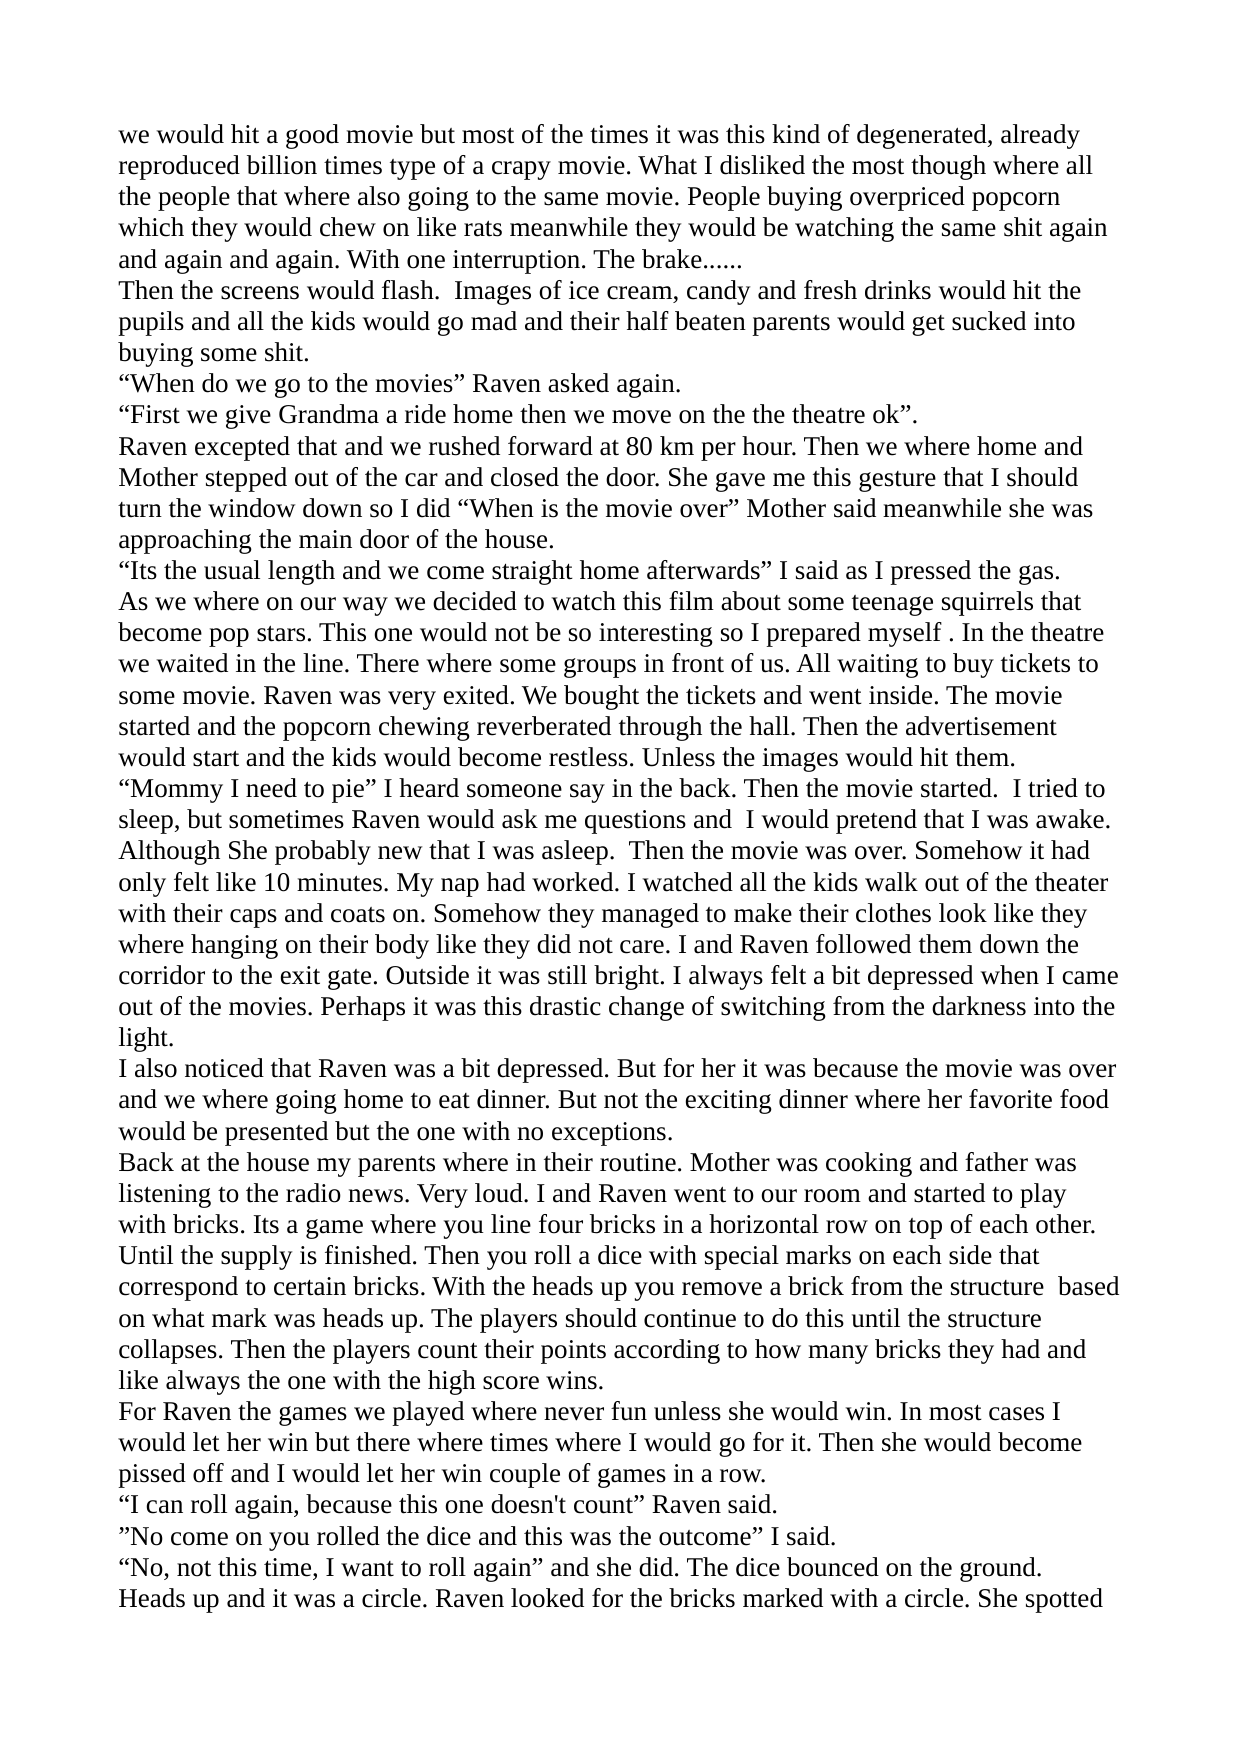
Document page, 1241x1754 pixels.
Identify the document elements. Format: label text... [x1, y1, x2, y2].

text As we where on our way we decided to watch this film about some teenage squirrels that become pop stars. This one would not be so interesting so I prepared myself . In the theatre we waited in the line. There where some groups in front of us. All waiting to buy tickets to some movie. Raven was very exited. We bought the tickets and went inside. The movie started and the popcorn chewing reverberated through the hall. Then the advertisement would start and the kids would become restless. Unless the images would hit them. “Mommy I need to pie” I heard someone say in the back. Then the movie started. I tried to sleep, but sometimes Raven would ask me questions and I would pretend that I was awake. Although She probably new that I was asleep. Then the movie was over. Somehow it had only felt like 10 minutes. My nap had worked. I watched all the kids walk out of the theater with their caps and coats on. Somehow they managed to make their clothes look like they where hanging on their body like they did not care. I and Raven followed them down the corridor to the exit gate. Outside it was still bright. I always felt a bit depressed when I came out of the movies. Perhaps it was this drastic change of switching from the darkness into the light. [118, 585, 1122, 1052]
text Heads up and it was a circle. Raven looked for the bricks marked with a circle. She spotted [118, 1582, 1122, 1613]
text I also noticed that Raven was a bit depressed. But for her it was because the movie was over and we where going home to eat dinner. But not the exciting dinner where her favorite food would be presented but the one with no exceptions. [118, 1052, 1122, 1146]
text “When do we go to the movies” Raven asked again. [118, 367, 1122, 398]
text Back at the house my parents where in their routine. Mother was cooking and father was listening to the radio news. Very loud. I and Raven went to our room and started to play with bricks. Its a game where you line four bricks in a horizontal row on top of each other. Until the supply is finished. Then you roll a dice with special marks on each side that correspond to certain bricks. With the heads up you remove a brick from the structure based on what mark was heads up. The players should continue to do this until the structure collapses. Then the players count their points according to how many bricks they had and like always the one with the high score wins. [118, 1146, 1122, 1395]
text “I can roll again, because this one doesn't count” Raven said. [118, 1488, 1122, 1520]
text “First we give Grandma a ride home then we move on the the theatre ok”. [118, 398, 1122, 429]
text ”No come on you rolled the dice and this was the outcome” I said. [118, 1520, 1122, 1551]
text For Raven the games we played where never fun unless she would win. In most cases I would let her win but there where times where I would go for it. Then she would become pissed off and I would let her win couple of games in a row. [118, 1395, 1122, 1488]
text “Its the usual length and we come straight home afterwards” I said as I pressed the gas. [118, 554, 1122, 585]
text we would hit a good movie but most of the times it was this kind of degenerated, already reproduced billion times type of a crapy movie. What I disliked the most though where all the people that where also going to the same movie. People buying overpriced popcorn which they would chew on like rats meanwhile they would be watching the same shit again and again and again. With one interruption. The brake...... [118, 118, 1122, 274]
text Then the screens would flash. Images of ice cream, candy and fresh drinks would hit the pupils and all the kids would go mad and their half beaten parents would get sucked into buying some shit. [118, 274, 1122, 367]
text “No, not this time, I want to roll again” and she did. The dice bounced on the ground. [118, 1551, 1122, 1582]
text Raven excepted that and we rushed forward at 80 km per hour. Then we where home and Mother stepped out of the car and closed the door. She gave me this gesture that I should turn the window down so I did “When is the movie over” Mother said meanwhile she was approaching the main door of the house. [118, 429, 1122, 554]
